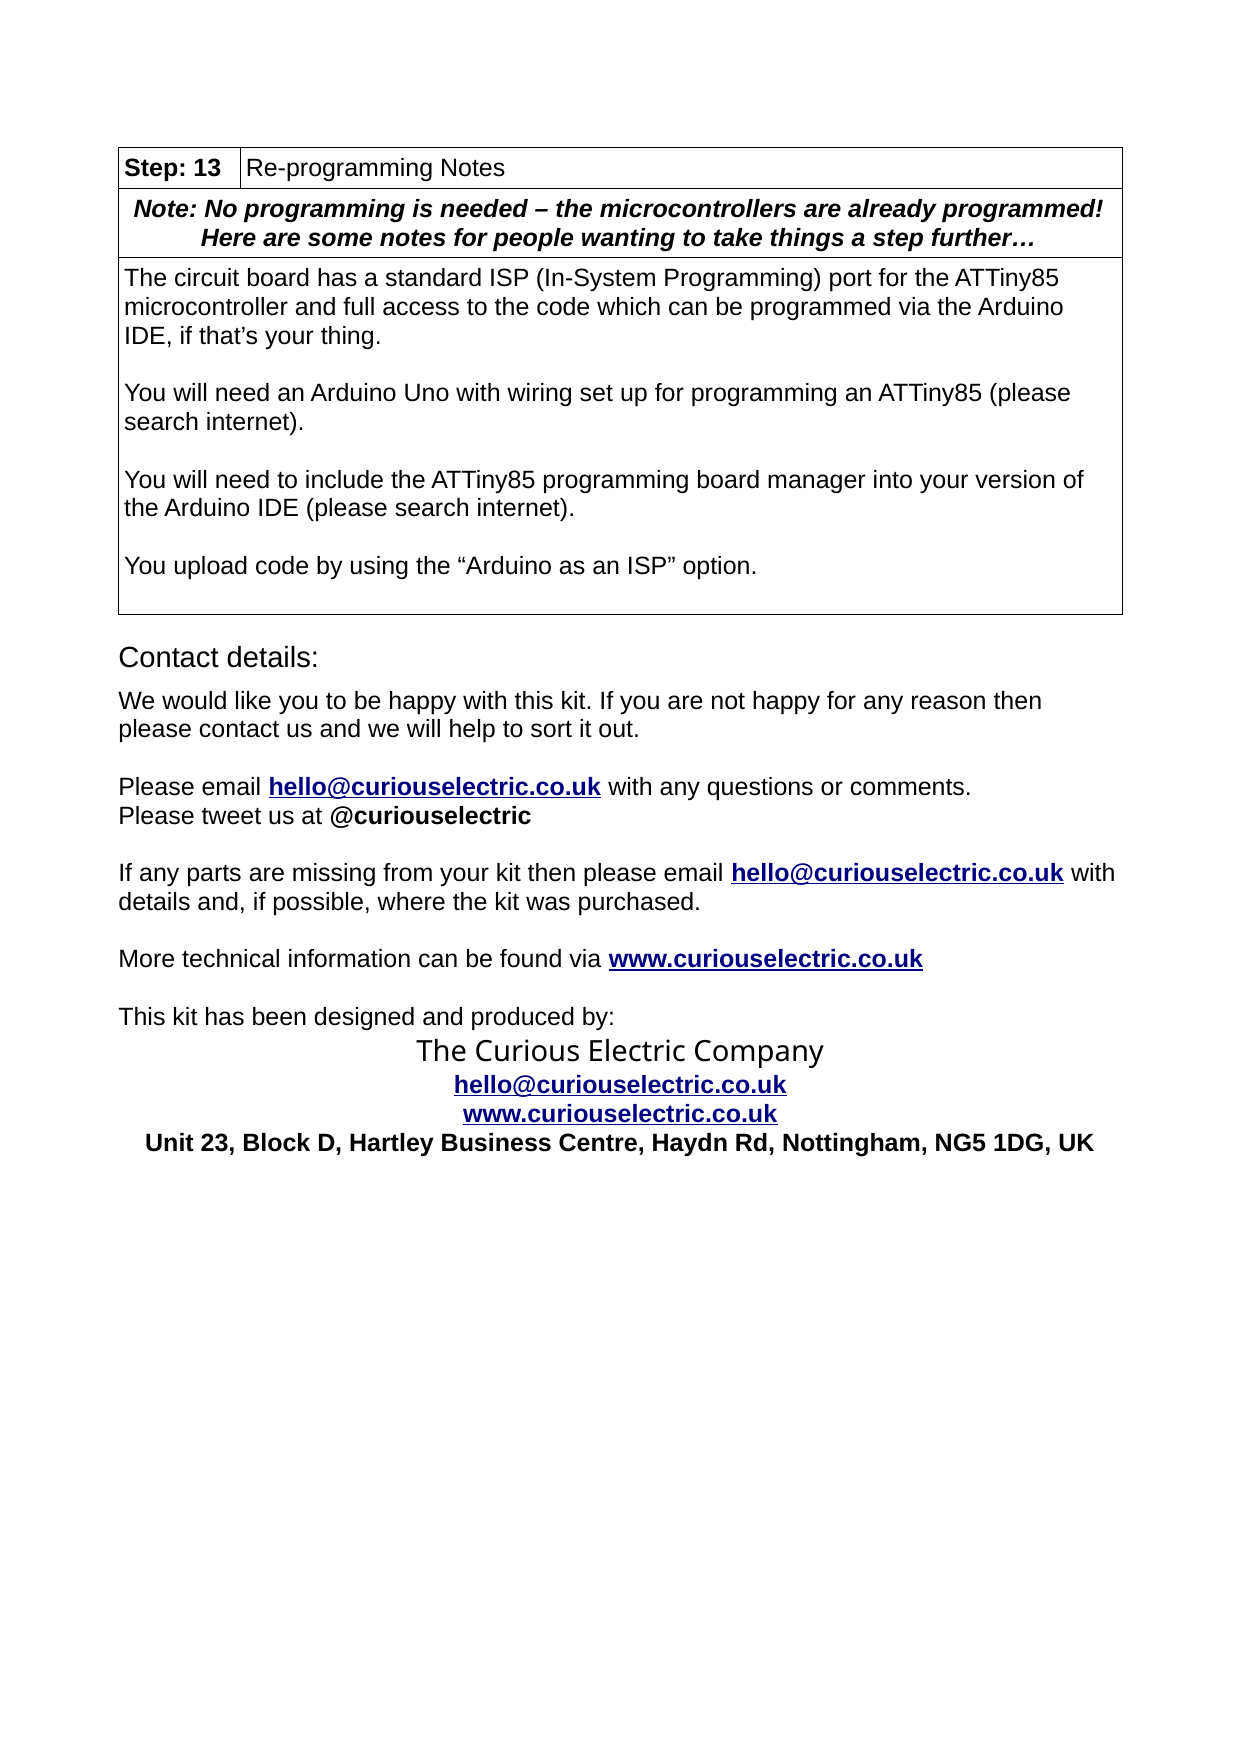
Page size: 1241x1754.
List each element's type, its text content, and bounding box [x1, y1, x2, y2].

table_header Step: 13 [119, 148, 240, 188]
text The Curious Electric Company [118, 1031, 1122, 1070]
text More technical information can be found via www.curiouselectric.co.uk [118, 944, 1122, 973]
table_cell The circuit board has a standard ISP (In-System Programming) port for the ATTiny85 microcontroller and full access to the code which can be programmed via the Arduino IDE, if that’s your thing. You will need an Arduino Uno with wiring set up for programming an ATTiny85 (please search internet). You will need to include the ATTiny85 programming board manager into your version of the Arduino IDE (please search internet). You upload code by using the “Arduino as an ISP” option. [119, 258, 1122, 614]
text This kit has been designed and produced by: [118, 1002, 1122, 1031]
text Please email hello@curiouselectric.co.uk with any questions or comments. [118, 772, 1122, 801]
text hello@curiouselectric.co.uk [118, 1070, 1122, 1099]
table_cell Note: No programming is needed – the microcontrollers are already programmed! Here are some notes for people wanting to take things a step further… [119, 189, 1122, 257]
text Unit 23, Block D, Hartley Business Centre, Haydn Rd, Nottingham, NG5 1DG, UK [118, 1128, 1122, 1157]
text If any parts are missing from your kit then please email hello@curiouselectric.co.uk with details and, if possible, where the kit was purchased. [118, 858, 1122, 916]
text www.curiouselectric.co.uk [118, 1099, 1122, 1128]
table_header Re-programming Notes [241, 148, 1122, 188]
subtitle Contact details: [118, 639, 1122, 673]
text We would like you to be happy with this kit. If you are not happy for any reason then please contact us and we will help to sort it out. [118, 686, 1122, 743]
text Please tweet us at @curiouselectric [118, 801, 1122, 829]
